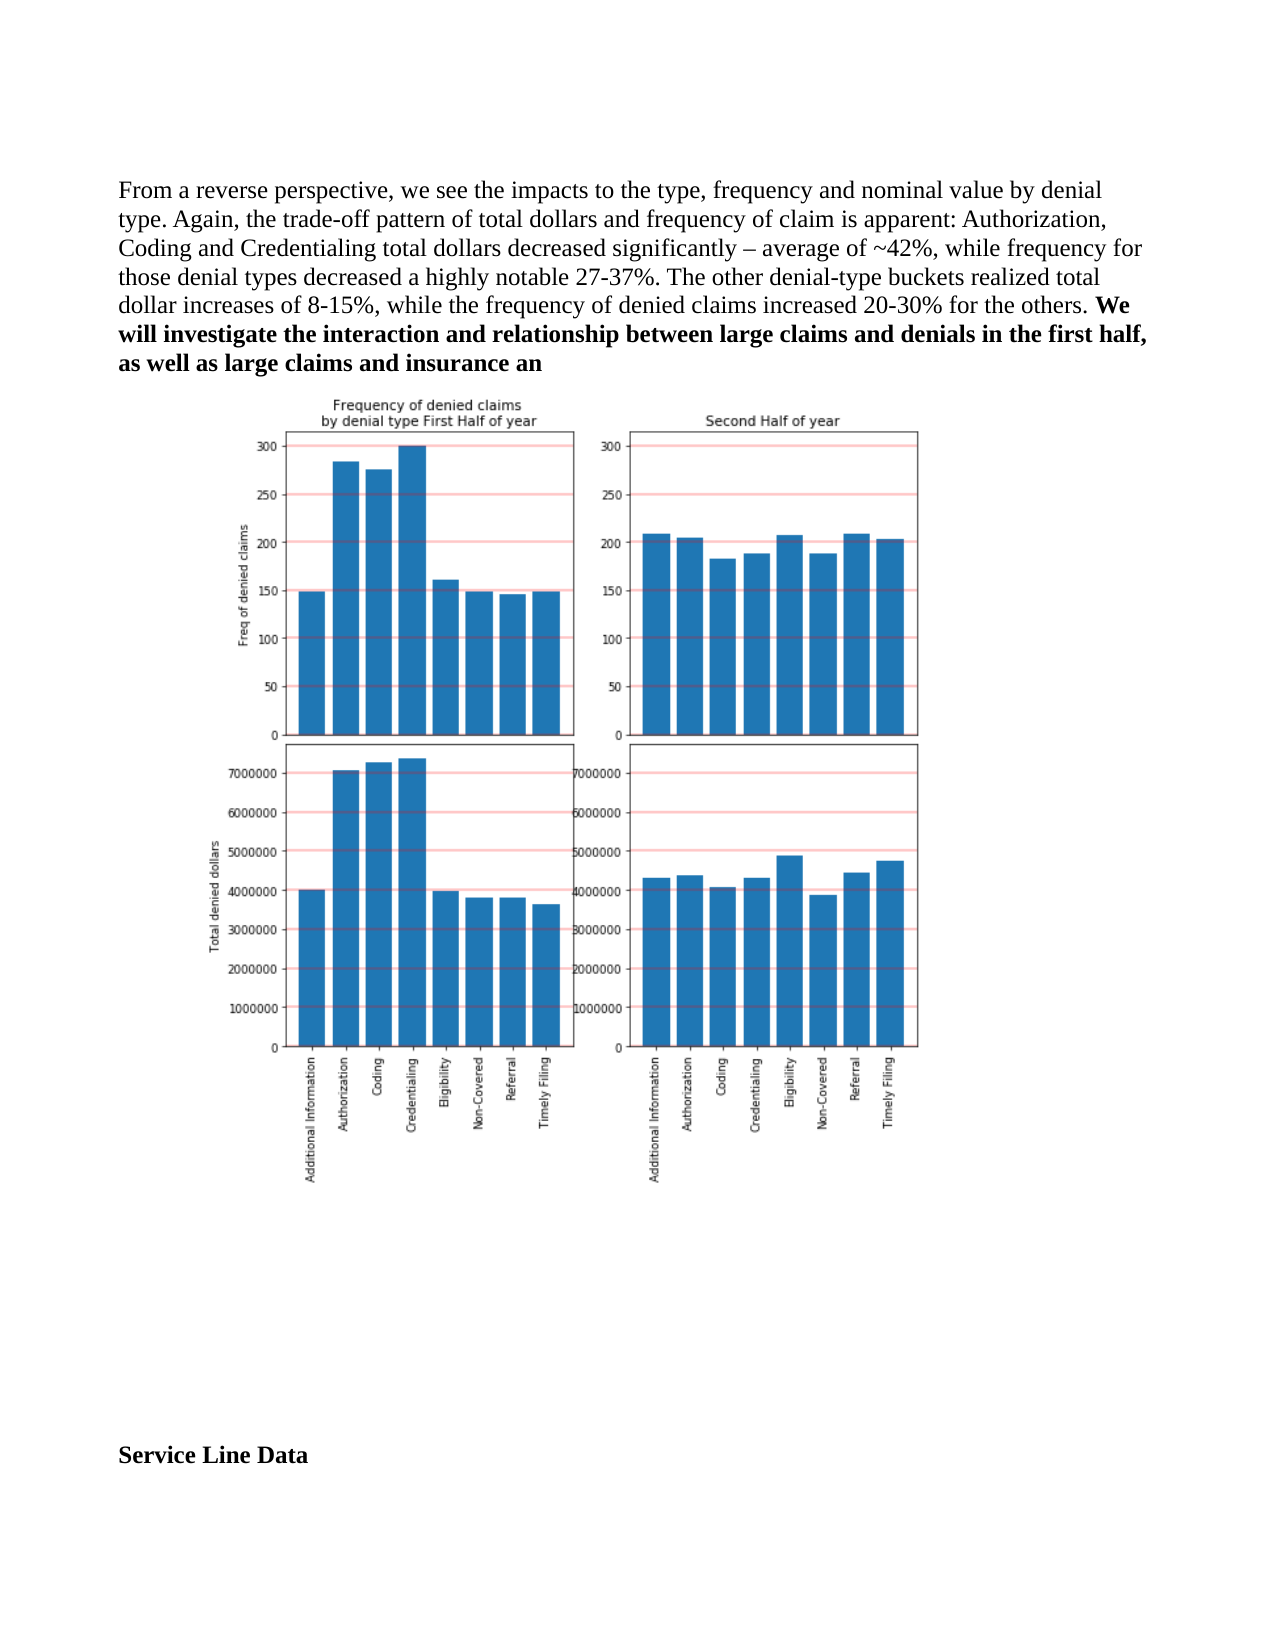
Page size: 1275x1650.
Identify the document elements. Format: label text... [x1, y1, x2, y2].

text From a reverse perspective, we see the impacts to the type, frequency and nominal value by denial type. Again, the trade-off pattern of total dollars and frequency of claim is apparent: Authorization, Coding and Credentialing total dollars decreased significantly – average of ~42%, while frequency for those denial types decreased a highly notable 27-37%. The other denial-type buckets realized total dollar increases of 8-15%, while the frequency of denied claims increased 20-30% for the others. We will investigate the interaction and relationship between large claims and denials in the first half, as well as large claims and insurance an [118, 176, 1157, 377]
picture [203, 392, 929, 1188]
text Service Line Data [118, 1441, 1157, 1469]
